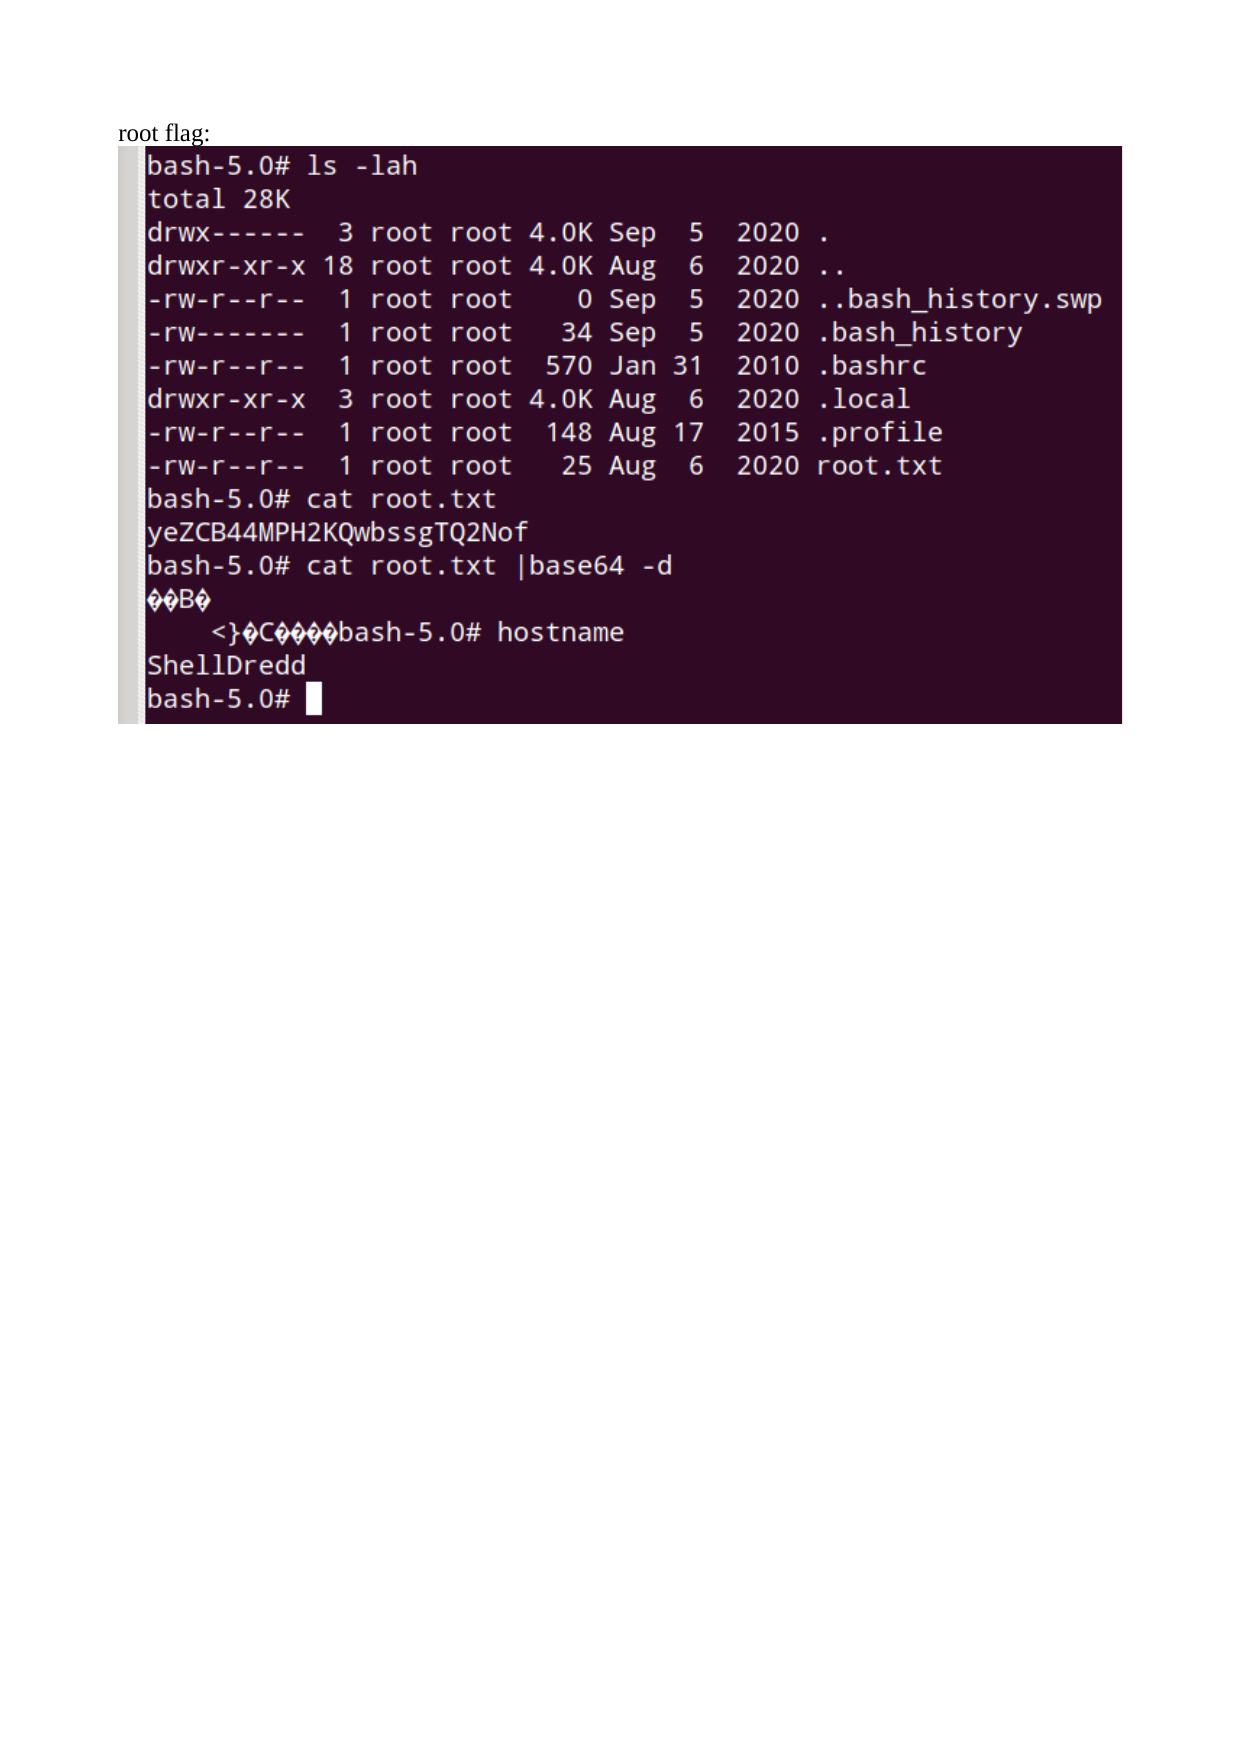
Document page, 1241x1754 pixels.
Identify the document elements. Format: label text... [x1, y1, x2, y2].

picture [118, 146, 1123, 724]
text root flag: [118, 118, 1122, 146]
